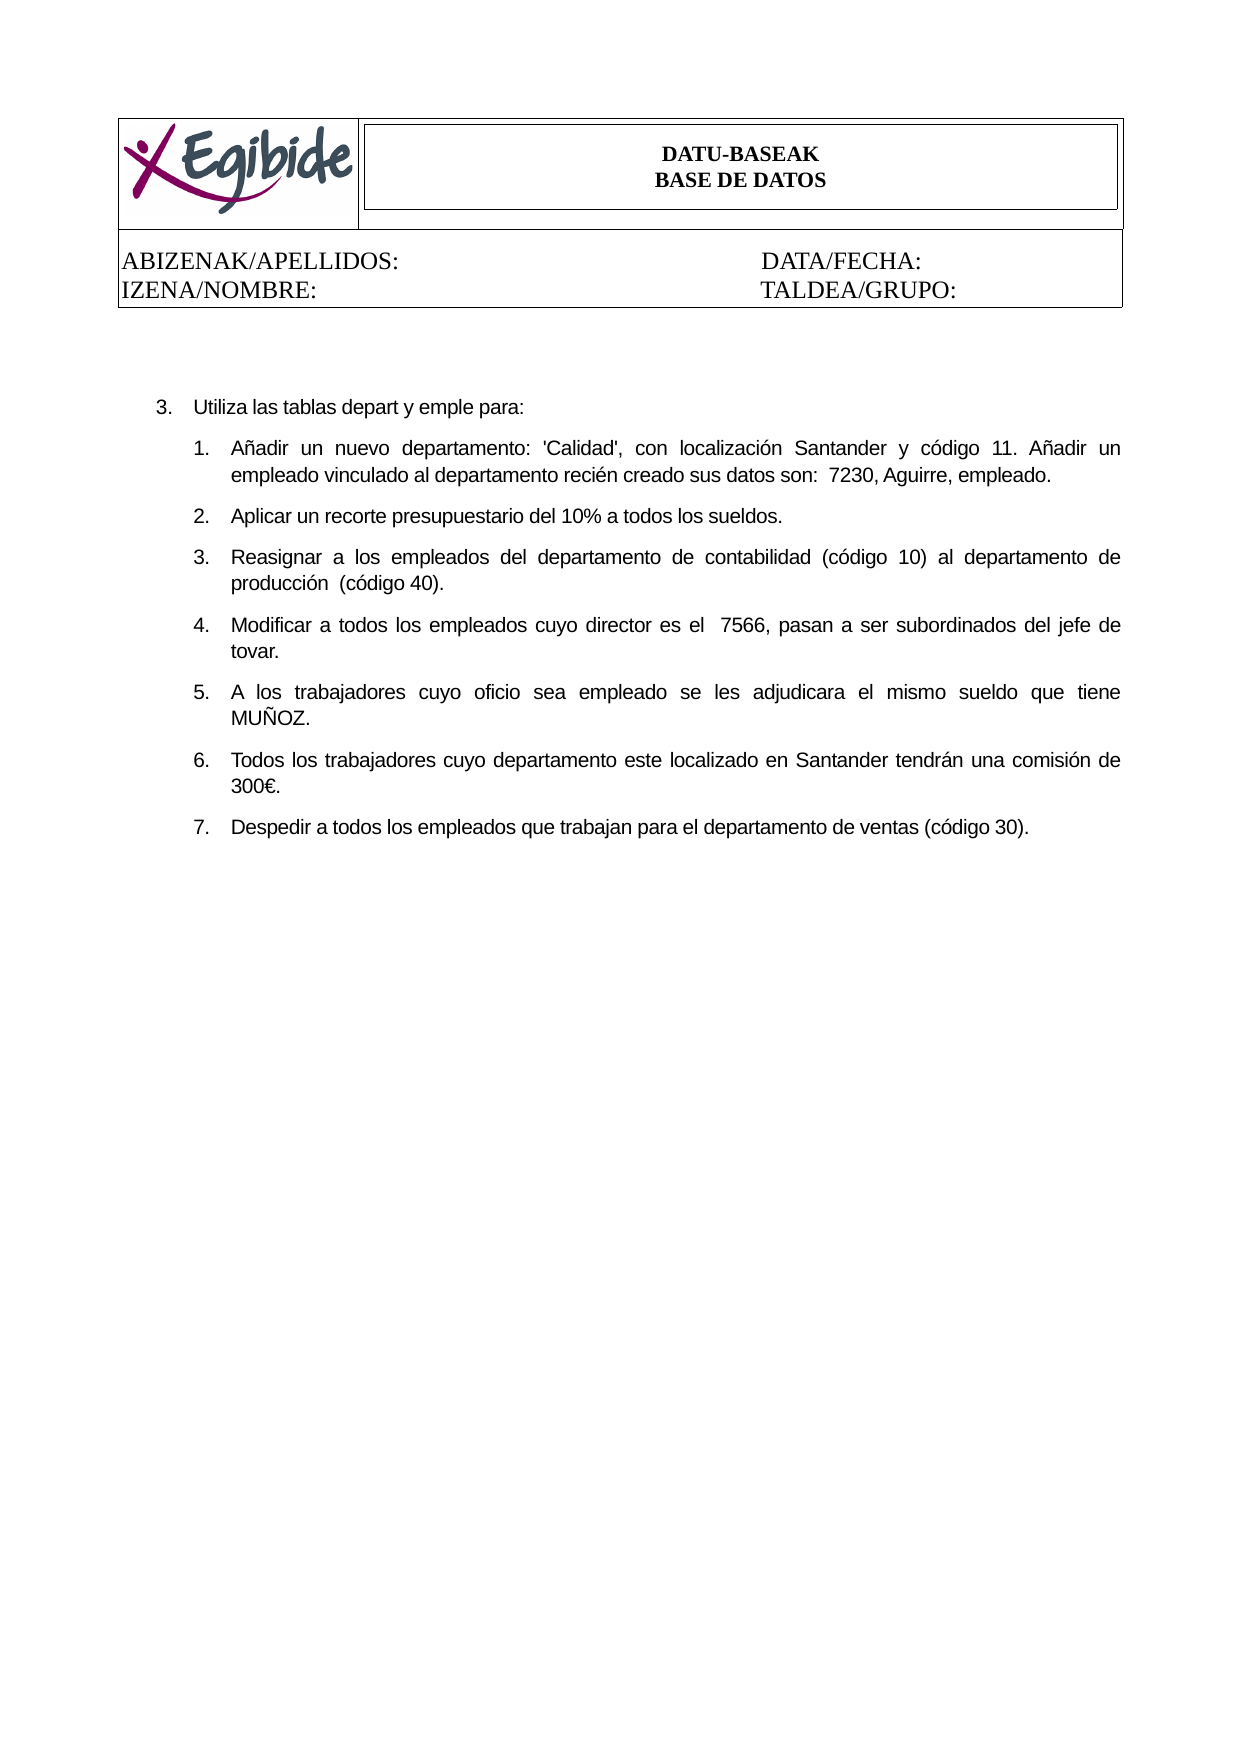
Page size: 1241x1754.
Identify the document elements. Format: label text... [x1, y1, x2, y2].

list Aplicar un recorte presupuestario del 10% a todos los sueldos. [193, 501, 1122, 528]
list Reasignar a los empleados del departamento de contabilidad (código 10) al departamento de producción (código 40). [193, 543, 1122, 595]
list Despedir a todos los empleados que trabajan para el departamento de ventas (código 30). [193, 813, 1122, 839]
picture [123, 123, 353, 214]
list Utiliza las tablas depart y emple para: [156, 393, 1122, 419]
list Modificar a todos los empleados cuyo director es el 7566, pasan a ser subordinados del jefe de tovar. [193, 610, 1122, 663]
list Añadir un nuevo departamento: 'Calidad', con localización Santander y código 11. Añadir un empleado vinculado al departamento recién creado sus datos son: 7230, Aguirre, empleado. [193, 434, 1122, 486]
list Todos los trabajadores cuyo departamento este localizado en Santander tendrán una comisión de 300€. [193, 745, 1122, 798]
list A los trabajadores cuyo oficio sea empleado se les adjudicara el mismo sueldo que tiene MUÑOZ. [193, 678, 1122, 730]
